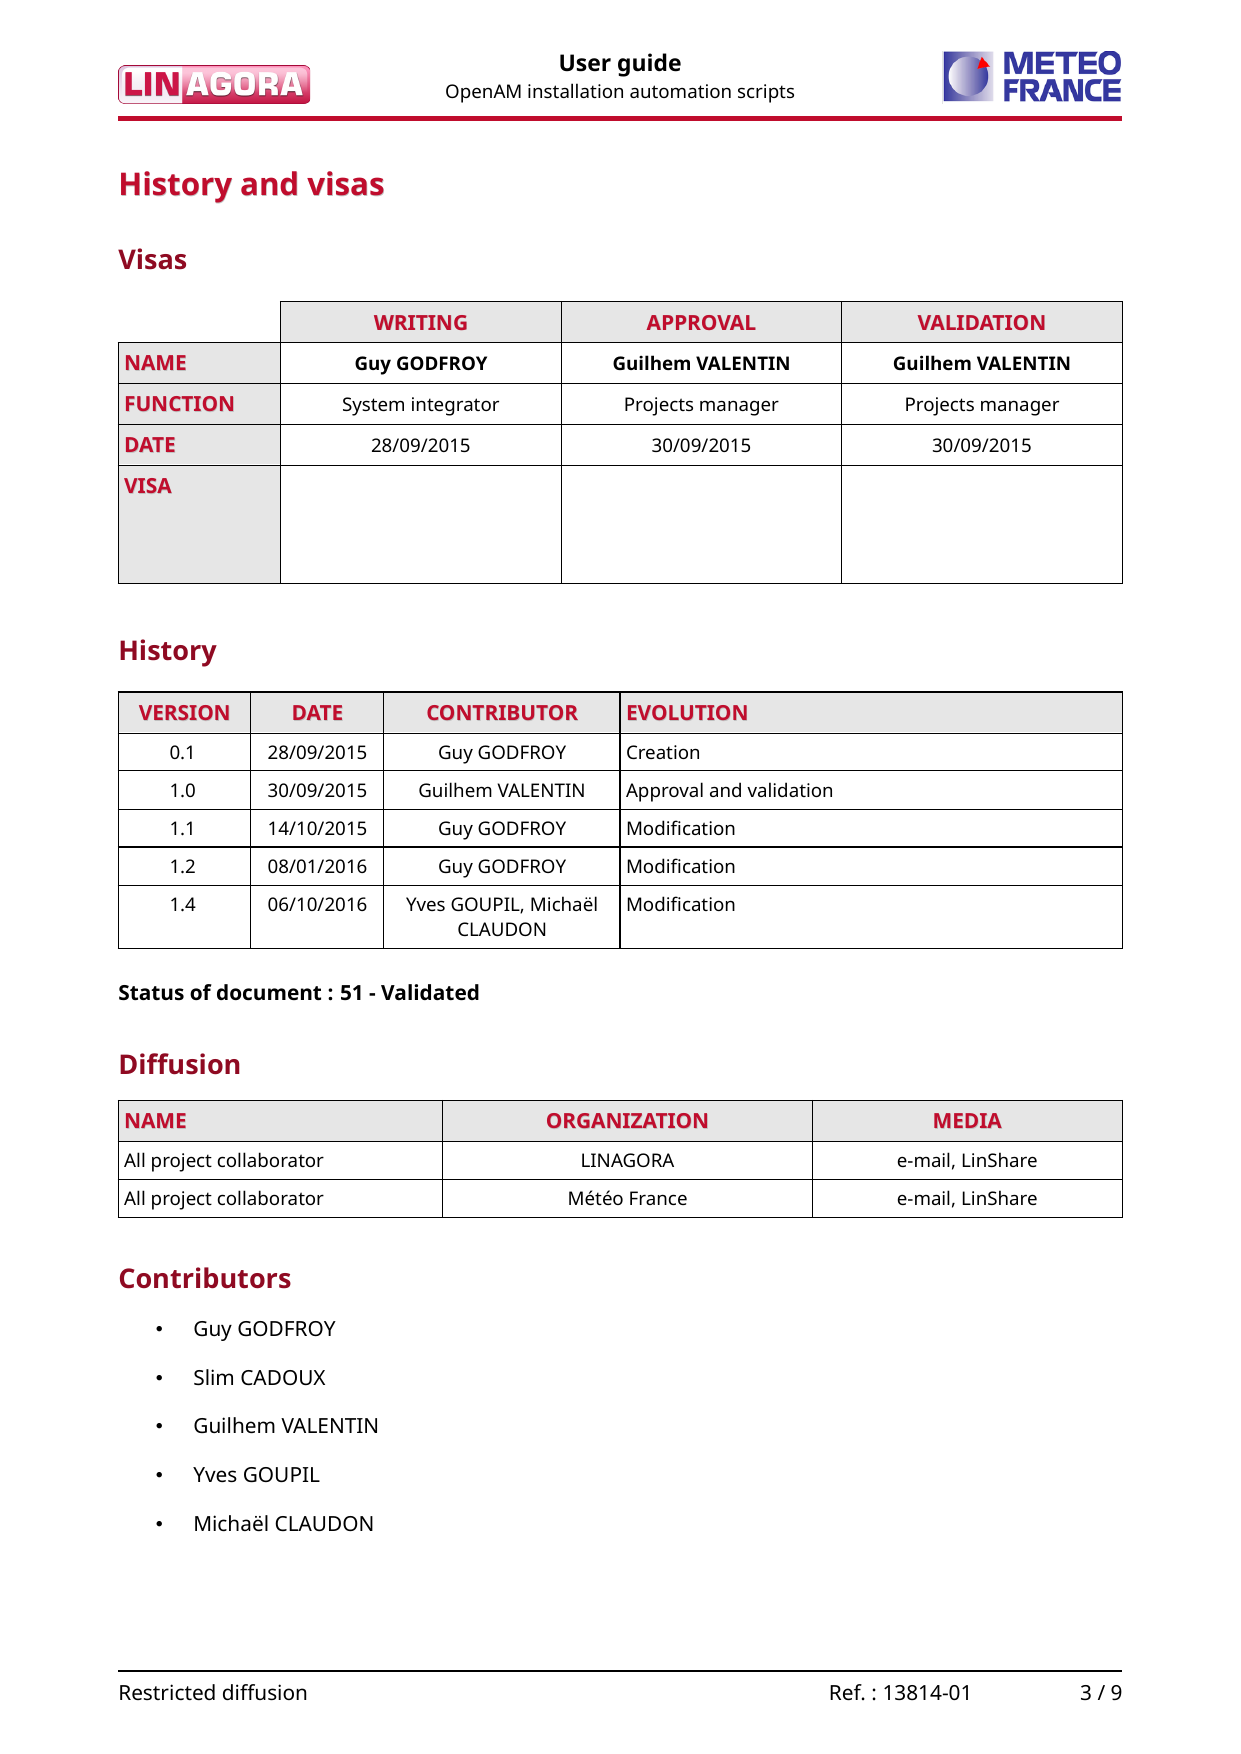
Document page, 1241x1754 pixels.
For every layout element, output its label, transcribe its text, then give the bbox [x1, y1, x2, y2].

table_cell Yves GOUPIL, Michaël CLAUDON [384, 886, 619, 948]
list Guy GODFROY [156, 1314, 1122, 1342]
table_cell 1.2 [119, 848, 250, 884]
table_header Approval [562, 302, 841, 342]
table_header Media [813, 1101, 1122, 1141]
table_header contributor [384, 693, 619, 732]
subtitle History [118, 631, 1122, 668]
table_header Name [119, 1101, 442, 1141]
table_cell 08/01/2016 [251, 848, 383, 884]
table_cell Guilhem VALENTIN [384, 771, 619, 808]
table_cell 06/10/2016 [251, 886, 383, 948]
table_cell Creation [621, 734, 1122, 770]
picture [118, 65, 311, 104]
table_cell Function [119, 384, 280, 424]
table_header organization [443, 1101, 812, 1141]
table_cell All project collaborator [119, 1180, 442, 1217]
table_cell Guilhem VALENTIN [842, 343, 1122, 383]
table_cell 0.1 [119, 734, 250, 770]
table_header Date [251, 693, 383, 732]
table_cell Guy GODFROY [384, 848, 619, 884]
table_cell Projects manager [842, 384, 1122, 424]
list Guilhem VALENTIN [156, 1412, 1122, 1440]
table_header Version [119, 693, 250, 732]
table_cell Guilhem VALENTIN [562, 343, 841, 383]
subtitle Visas [118, 240, 1122, 277]
table_cell 28/09/2015 [251, 734, 383, 770]
text Status of document : 51 - Validated [118, 978, 1122, 1007]
table_cell Guy GODFROY [384, 734, 619, 770]
subtitle Contributors [118, 1259, 1122, 1296]
table_header evolution [621, 693, 1122, 732]
table_cell 28/09/2015 [281, 425, 561, 464]
table_cell 30/09/2015 [842, 425, 1122, 464]
table_header [118, 301, 280, 342]
table_cell [562, 466, 841, 583]
table_cell Projects manager [562, 384, 841, 424]
table_cell e-mail, LinShare [813, 1142, 1122, 1179]
table_cell LINAGORA [443, 1142, 812, 1179]
table_cell Guy GODFROY [281, 343, 561, 383]
table_cell 30/09/2015 [562, 425, 841, 464]
table_cell [281, 466, 561, 583]
table_cell 1.0 [119, 771, 250, 808]
table_cell 30/09/2015 [251, 771, 383, 808]
table_header Validation [842, 302, 1122, 342]
table_cell 1.1 [119, 810, 250, 846]
table_cell [842, 466, 1122, 583]
table_cell Date [119, 425, 280, 464]
table_cell Modification [621, 810, 1122, 846]
table_cell Guy GODFROY [384, 810, 619, 846]
table_header Writing [281, 302, 561, 342]
table_cell Modification [621, 848, 1122, 884]
list Slim CADOUX [156, 1363, 1122, 1391]
table_cell Approval and validation [621, 771, 1122, 808]
list Michaël CLAUDON [156, 1509, 1122, 1538]
table_cell Météo France [443, 1180, 812, 1217]
subtitle Diffusion [118, 1045, 1122, 1082]
table_cell System integrator [281, 384, 561, 424]
table_cell 14/10/2015 [251, 810, 383, 846]
table_cell 1.4 [119, 886, 250, 948]
list Yves GOUPIL [156, 1461, 1122, 1489]
subtitle History and visas [118, 162, 1122, 205]
picture [942, 51, 1123, 104]
table_cell e-mail, LinShare [813, 1180, 1122, 1217]
table_cell All project collaborator [119, 1142, 442, 1179]
table_cell Name [119, 343, 280, 383]
table_cell Visa [119, 466, 280, 583]
table_cell Modification [621, 886, 1122, 948]
